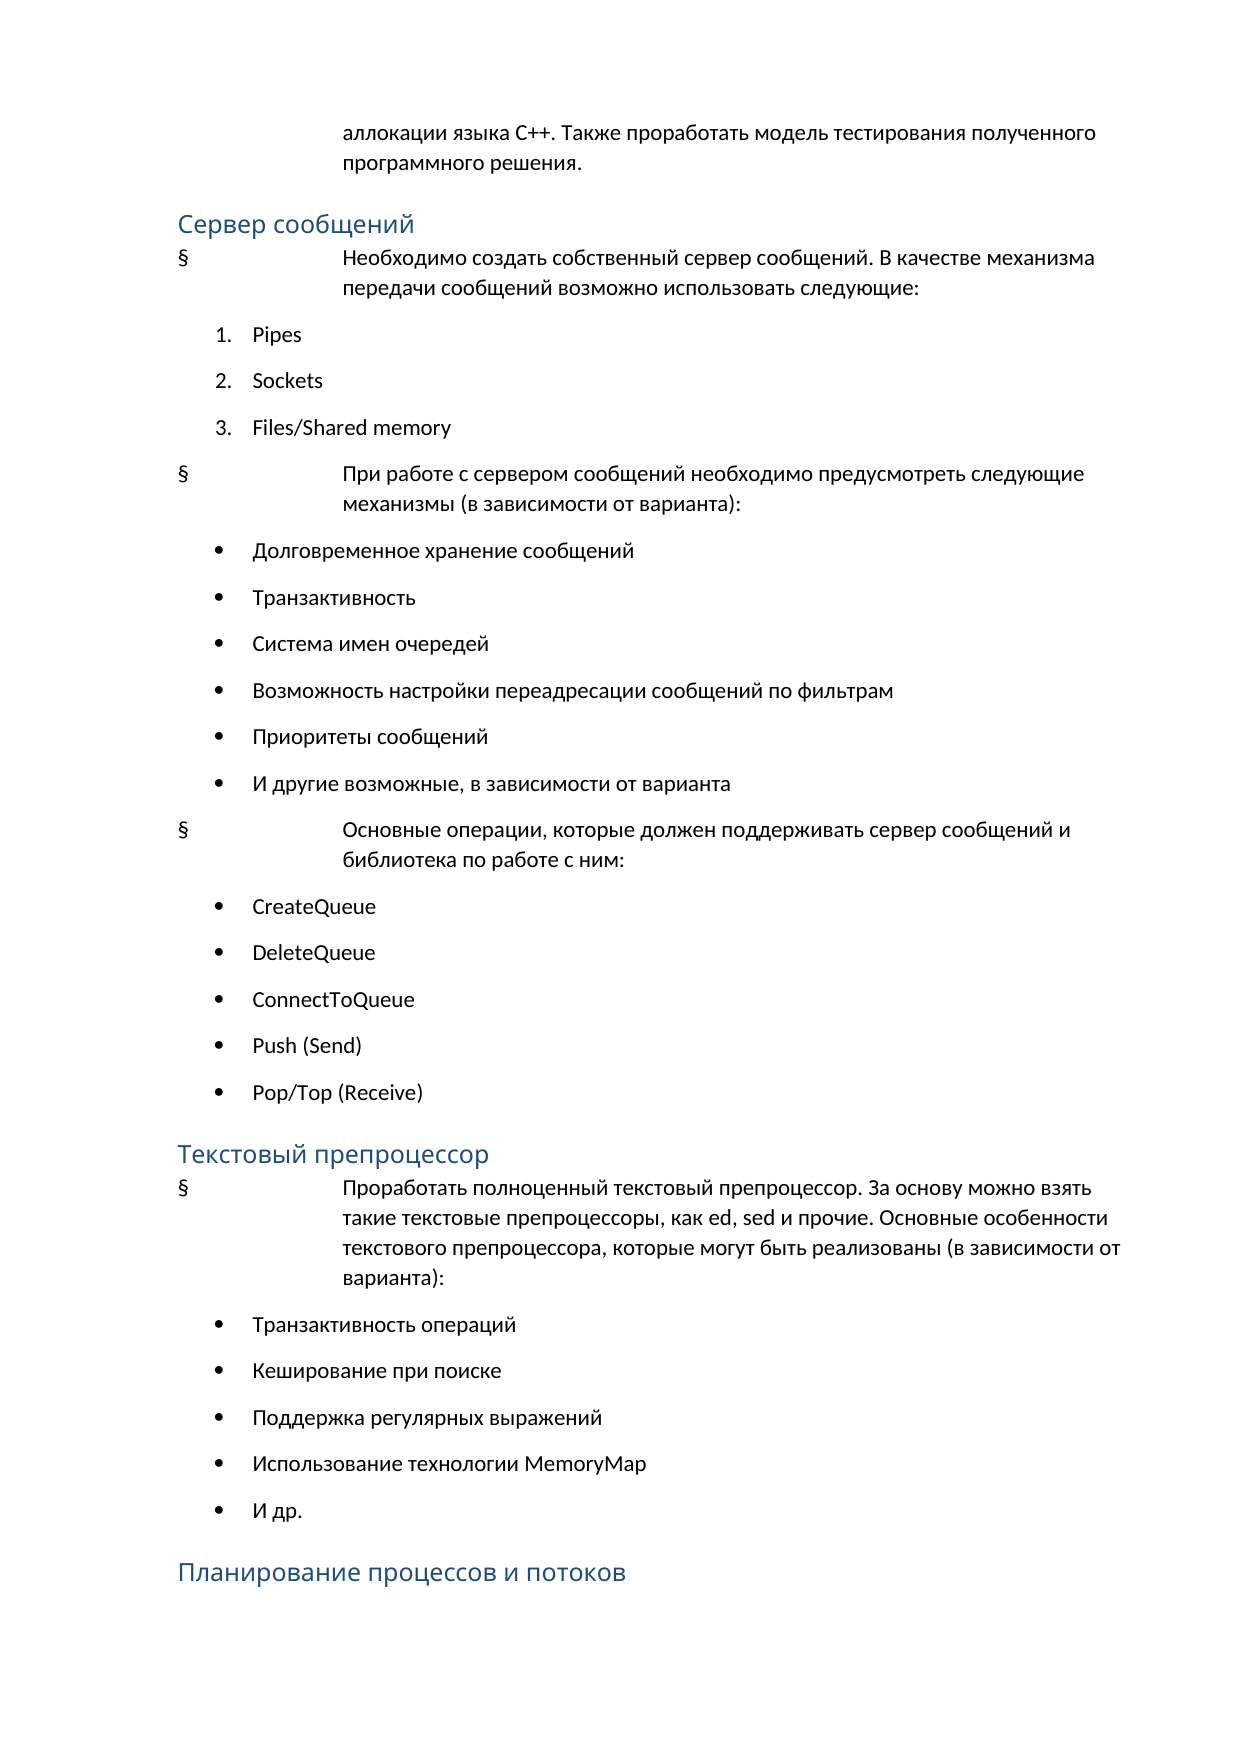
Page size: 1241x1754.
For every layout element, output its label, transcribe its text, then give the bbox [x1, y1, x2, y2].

subtitle При работе с сервером сообщений необходимо предусмотреть следующие механизмы (в зависимости от варианта): [177, 459, 1152, 517]
subtitle Планирование процессов и потоков [177, 1555, 1152, 1589]
list И другие возможные, в зависимости от варианта [215, 769, 1152, 797]
subtitle аллокации языка C++. Также проработать модель тестирования полученного программного решения. [177, 118, 1152, 176]
list CreateQueue [215, 892, 1152, 920]
list Приоритеты сообщений [215, 722, 1152, 750]
list Долговременное хранение сообщений [215, 536, 1152, 564]
list Pop/Top (Receive) [215, 1078, 1152, 1106]
list Sockets [215, 366, 1152, 394]
list Поддержка регулярных выражений [215, 1403, 1152, 1431]
subtitle Текстовый препроцессор [177, 1137, 1152, 1171]
list Возможность настройки переадресации сообщений по фильтрам [215, 676, 1152, 704]
list Pipes [215, 320, 1152, 348]
subtitle Сервер сообщений [177, 207, 1152, 241]
list Транзактивность [215, 583, 1152, 611]
list Push (Send) [215, 1032, 1152, 1059]
list И др. [215, 1496, 1152, 1524]
subtitle Основные операции, которые должен поддерживать сервер сообщений и библиотека по работе с ним: [177, 815, 1152, 873]
list ConnectToQueue [215, 985, 1152, 1013]
subtitle Необходимо создать собственный сервер сообщений. В качестве механизма передачи сообщений возможно использовать следующие: [177, 243, 1152, 301]
list Использование технологии MemoryMap [215, 1449, 1152, 1477]
subtitle Проработать полноценный текстовый препроцессор. За основу можно взять такие текстовые препроцессоры, как ed, sed и прочие. Основные особенности текстового препроцессора, которые могут быть реализованы (в зависимости от варианта): [177, 1173, 1152, 1291]
list Кеширование при поиске [215, 1356, 1152, 1384]
list Система имен очередей [215, 629, 1152, 657]
list Транзактивность операций [215, 1310, 1152, 1338]
list DeleteQueue [215, 938, 1152, 966]
list Files/Shared memory [215, 413, 1152, 441]
